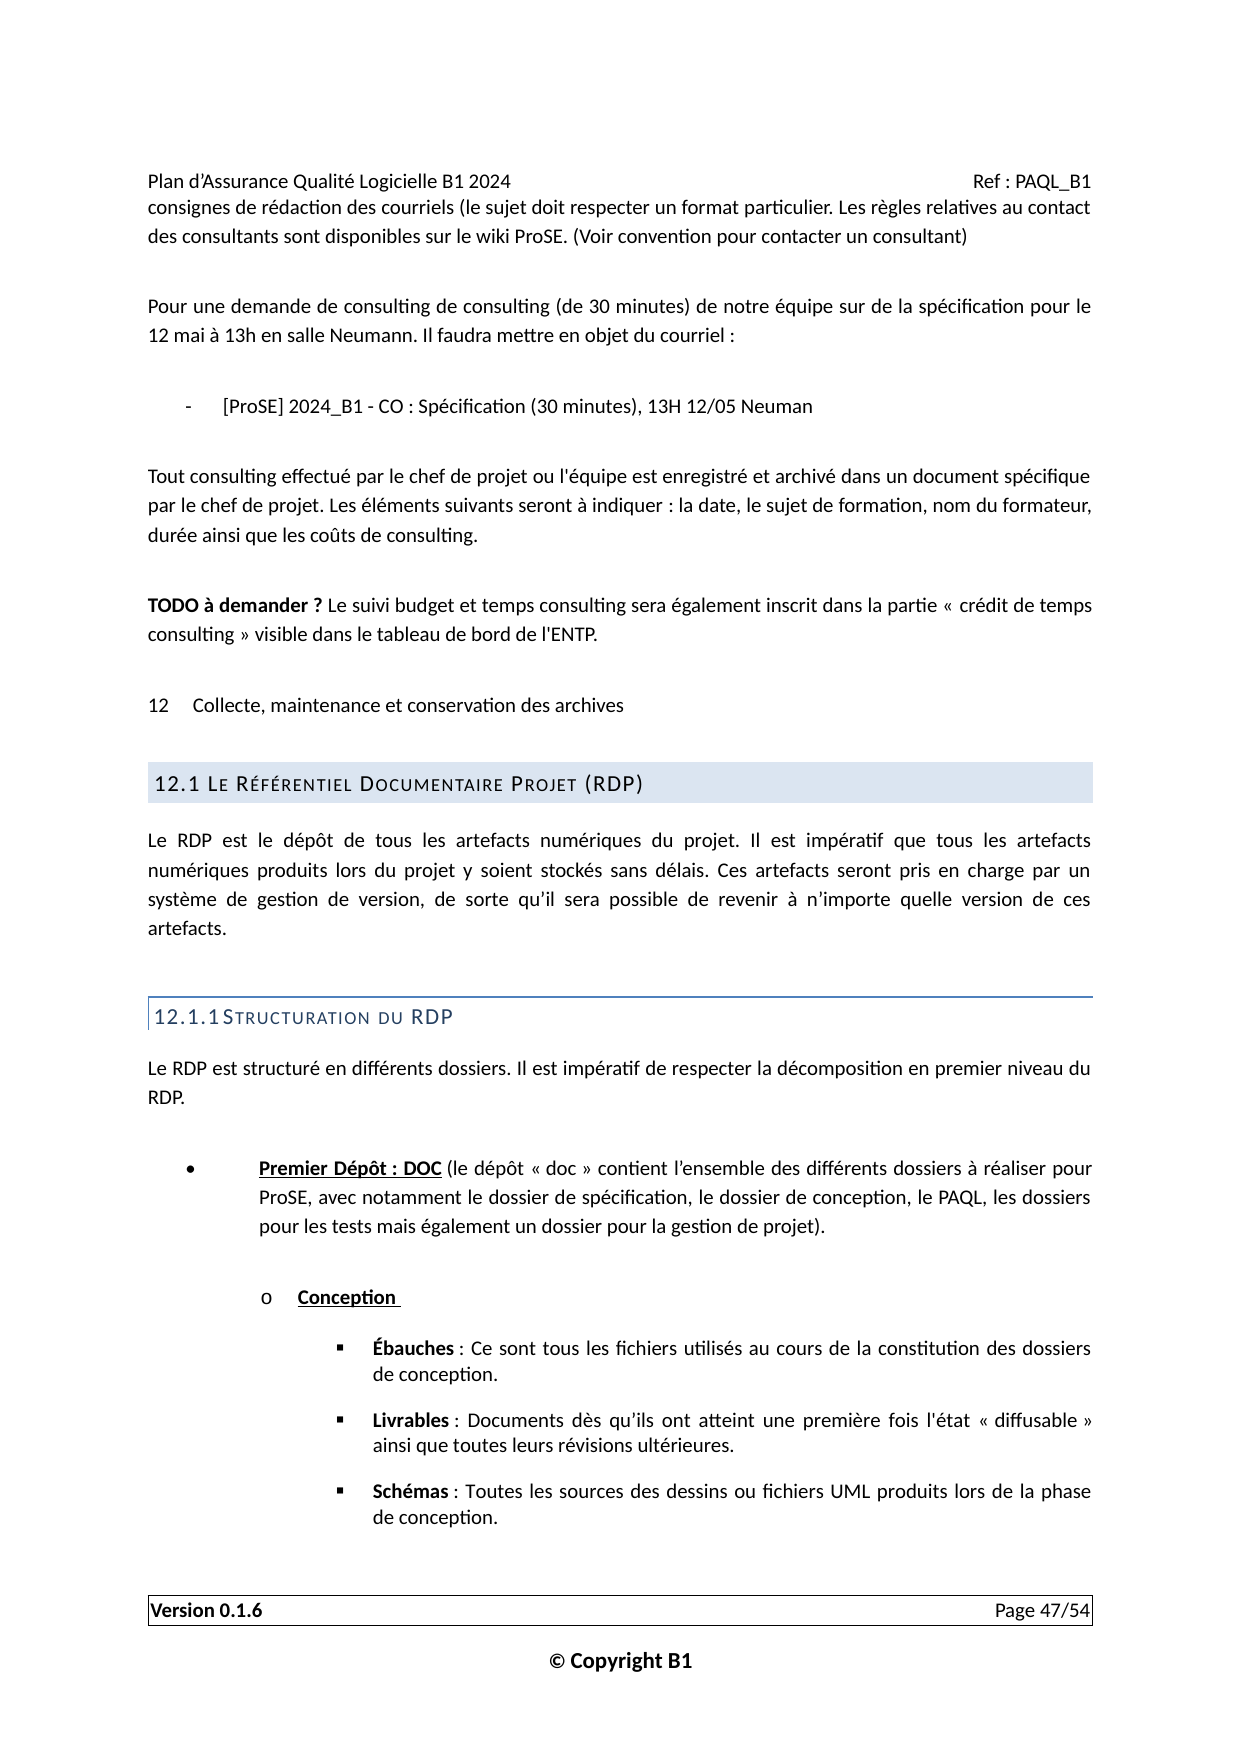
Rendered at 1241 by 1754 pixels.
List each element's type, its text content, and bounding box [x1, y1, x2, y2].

text Tout consulting effectué par le chef de projet ou l'équipe est enregistré et archivé dans un document spécifique par le chef de projet. Les éléments suivants seront à indiquer : la date, le sujet de formation, nom du formateur, durée ainsi que les coûts de consulting. [148, 463, 1093, 547]
list Ébauches : Ce sont tous les fichiers utilisés au cours de la constitution des dossiers de conception. [335, 1335, 1093, 1386]
text Le RDP est le dépôt de tous les artefacts numériques du projet. Il est impératif que tous les artefacts numériques produits lors du projet y soient stockés sans délais. Ces artefacts seront pris en charge par un système de gestion de version, de sorte qu’il sera possible de revenir à n’importe quelle version de ces artefacts. [148, 828, 1093, 941]
list [ProSE] 2024_B1 - CO : Spécification (30 minutes), 13H 12/05 Neuman [185, 393, 1093, 418]
list Premier Dépôt : DOC (le dépôt « doc » contient l’ensemble des différents dossiers à réaliser pour ProSE, avec notamment le dossier de spécification, le dossier de conception, le PAQL, les dossiers pour les tests mais également un dossier pour la gestion de projet). [185, 1155, 1093, 1239]
text TODO à demander ? Le suivi budget et temps consulting sera également inscrit dans la partie « crédit de temps consulting » visible dans le tableau de bord de l'ENTP. [148, 592, 1093, 647]
list Conception [260, 1284, 1093, 1311]
list Le Référentiel Documentaire Projet (RDP) [154, 769, 1086, 797]
list Structuration du RDP [149, 998, 1093, 1030]
text Le RDP est structuré en différents dossiers. Il est impératif de respecter la décomposition en premier niveau du RDP. [148, 1055, 1093, 1109]
text Pour une demande de consulting de consulting (de 30 minutes) de notre équipe sur de la spécification pour le 12 mai à 13h en salle Neumann. Il faudra mettre en objet du courriel : [148, 293, 1093, 348]
text consignes de rédaction des courriels (le sujet doit respecter un format particulier. Les règles relatives au contact des consultants sont disponibles sur le wiki ProSE. (Voir convention pour contacter un consultant) [148, 194, 1093, 248]
list Livrables : Documents dès qu’ils ont atteint une première fois l'état « diffusable » ainsi que toutes leurs révisions ultérieures. [335, 1407, 1093, 1458]
list Collecte, maintenance et conservation des archives [148, 692, 1093, 717]
list Schémas : Toutes les sources des dessins ou fichiers UML produits lors de la phase de conception. [335, 1479, 1093, 1529]
